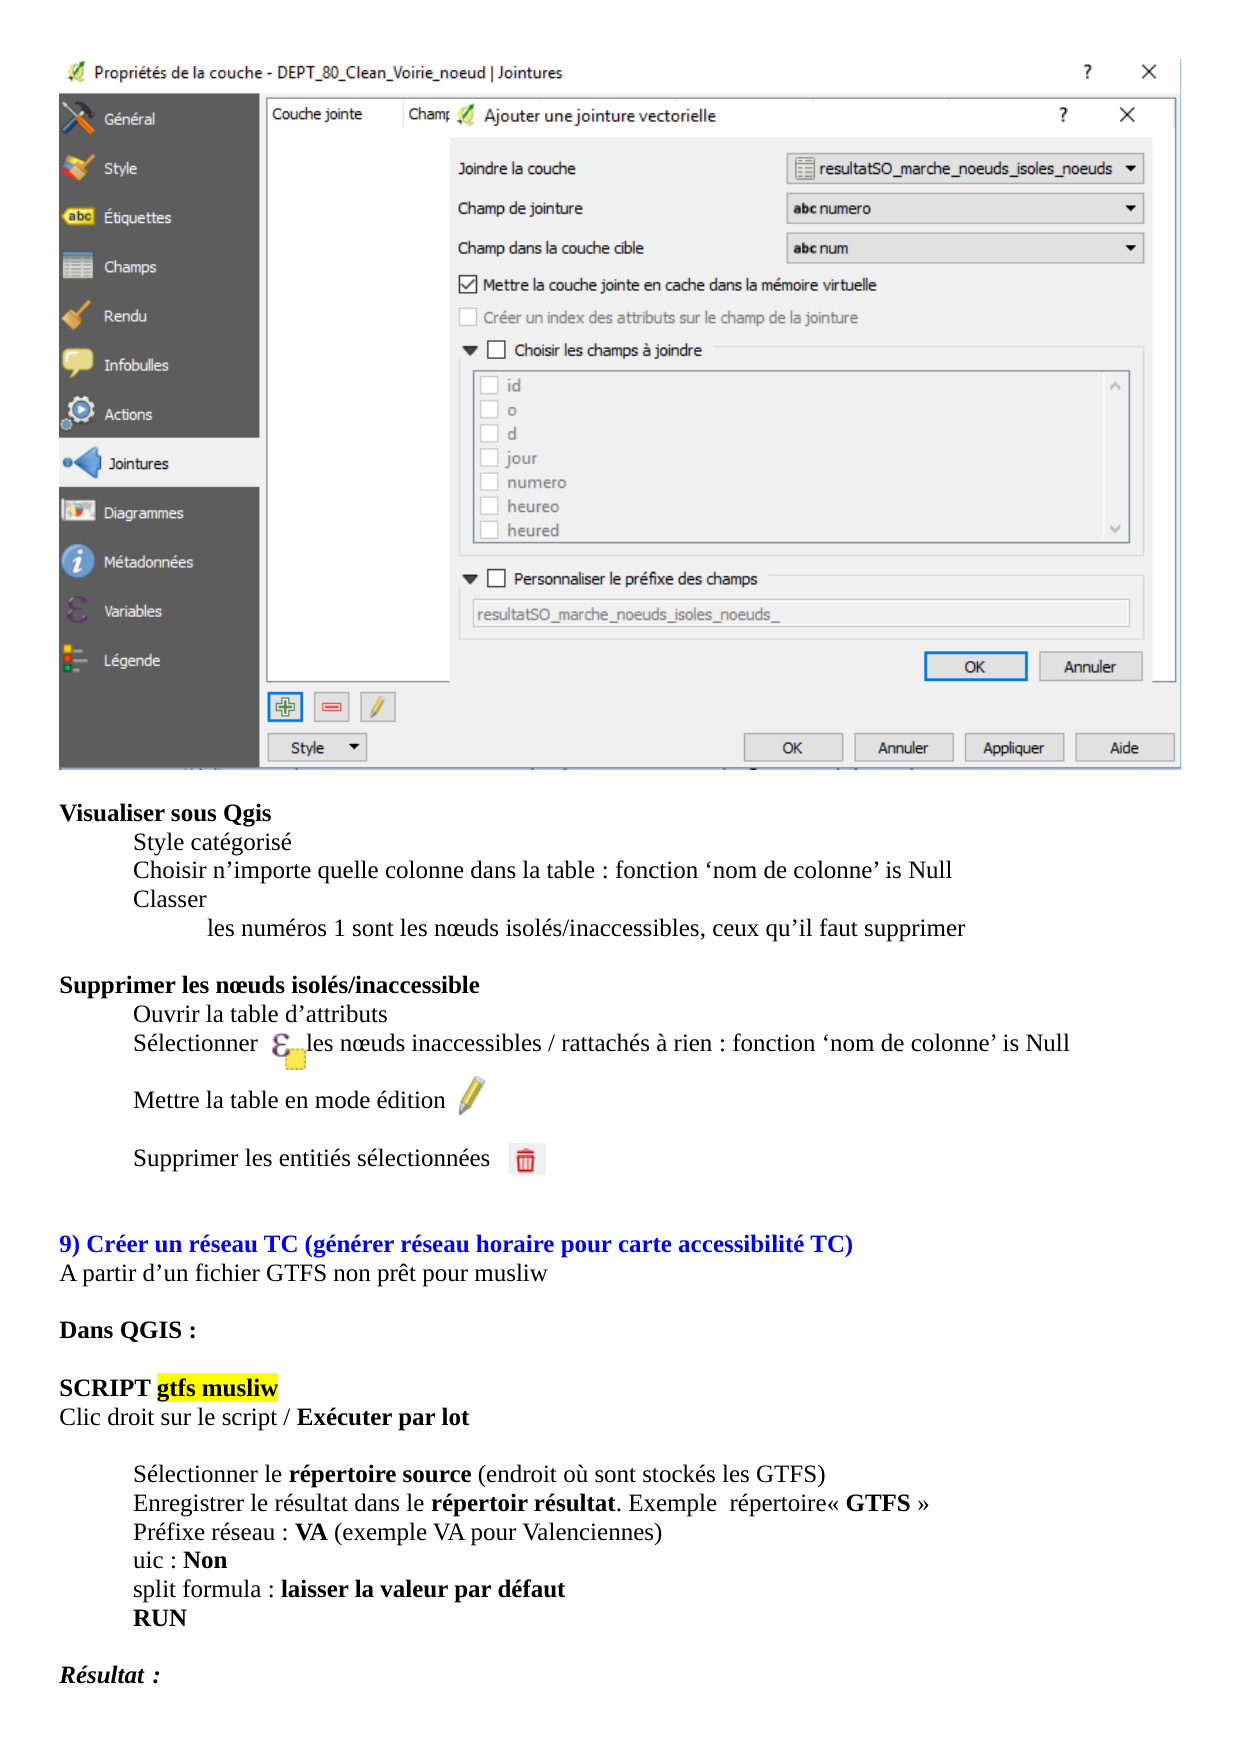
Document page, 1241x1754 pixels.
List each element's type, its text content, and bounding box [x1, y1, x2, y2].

text [492, 1086, 1181, 1114]
text Ouvrir la table d’attributs [59, 999, 1181, 1028]
text Supprimer les entitiés sélectionnées [59, 1143, 508, 1172]
picture [268, 1031, 306, 1070]
text SCRIPT gtfs musliw [59, 1373, 1181, 1402]
text Résultat : [59, 1661, 1181, 1689]
text Sélectionner les nœuds inaccessibles / rattachés à rien : fonction ‘nom de colonne’ is Null [59, 1028, 1181, 1057]
text Dans QGIS : [59, 1316, 1181, 1344]
text uic : Non [59, 1546, 1181, 1574]
text Sélectionner le répertoire source (endroit où sont stockés les GTFS) [59, 1459, 1181, 1488]
text Mettre la table en mode édition [59, 1086, 453, 1114]
text Enregistrer le résultat dans le répertoir résultat. Exemple répertoire« GTFS » [59, 1488, 1181, 1517]
text Visualiser sous Qgis [59, 798, 1181, 827]
text A partir d’un fichier GTFS non prêt pour musliw [59, 1258, 1181, 1287]
text Style catégorisé [59, 827, 1181, 856]
picture [453, 1076, 492, 1115]
picture [508, 1143, 547, 1175]
text Clic droit sur le script / Exécuter par lot [59, 1402, 1181, 1431]
picture [59, 59, 1182, 770]
text RUN [59, 1603, 1181, 1632]
text Préfixe réseau : VA (exemple VA pour Valenciennes) [59, 1517, 1181, 1546]
text Supprimer les nœuds isolés/inaccessible [59, 971, 1181, 999]
text [547, 1143, 1181, 1172]
text Choisir n’importe quelle colonne dans la table : fonction ‘nom de colonne’ is Null [59, 856, 1181, 884]
text Classer [59, 884, 1181, 913]
text les numéros 1 sont les nœuds isolés/inaccessibles, ceux qu’il faut supprimer [59, 913, 1181, 942]
text 9) Créer un réseau TC (générer réseau horaire pour carte accessibilité TC) [59, 1229, 1181, 1258]
text split formula : laisser la valeur par défaut [59, 1574, 1181, 1603]
